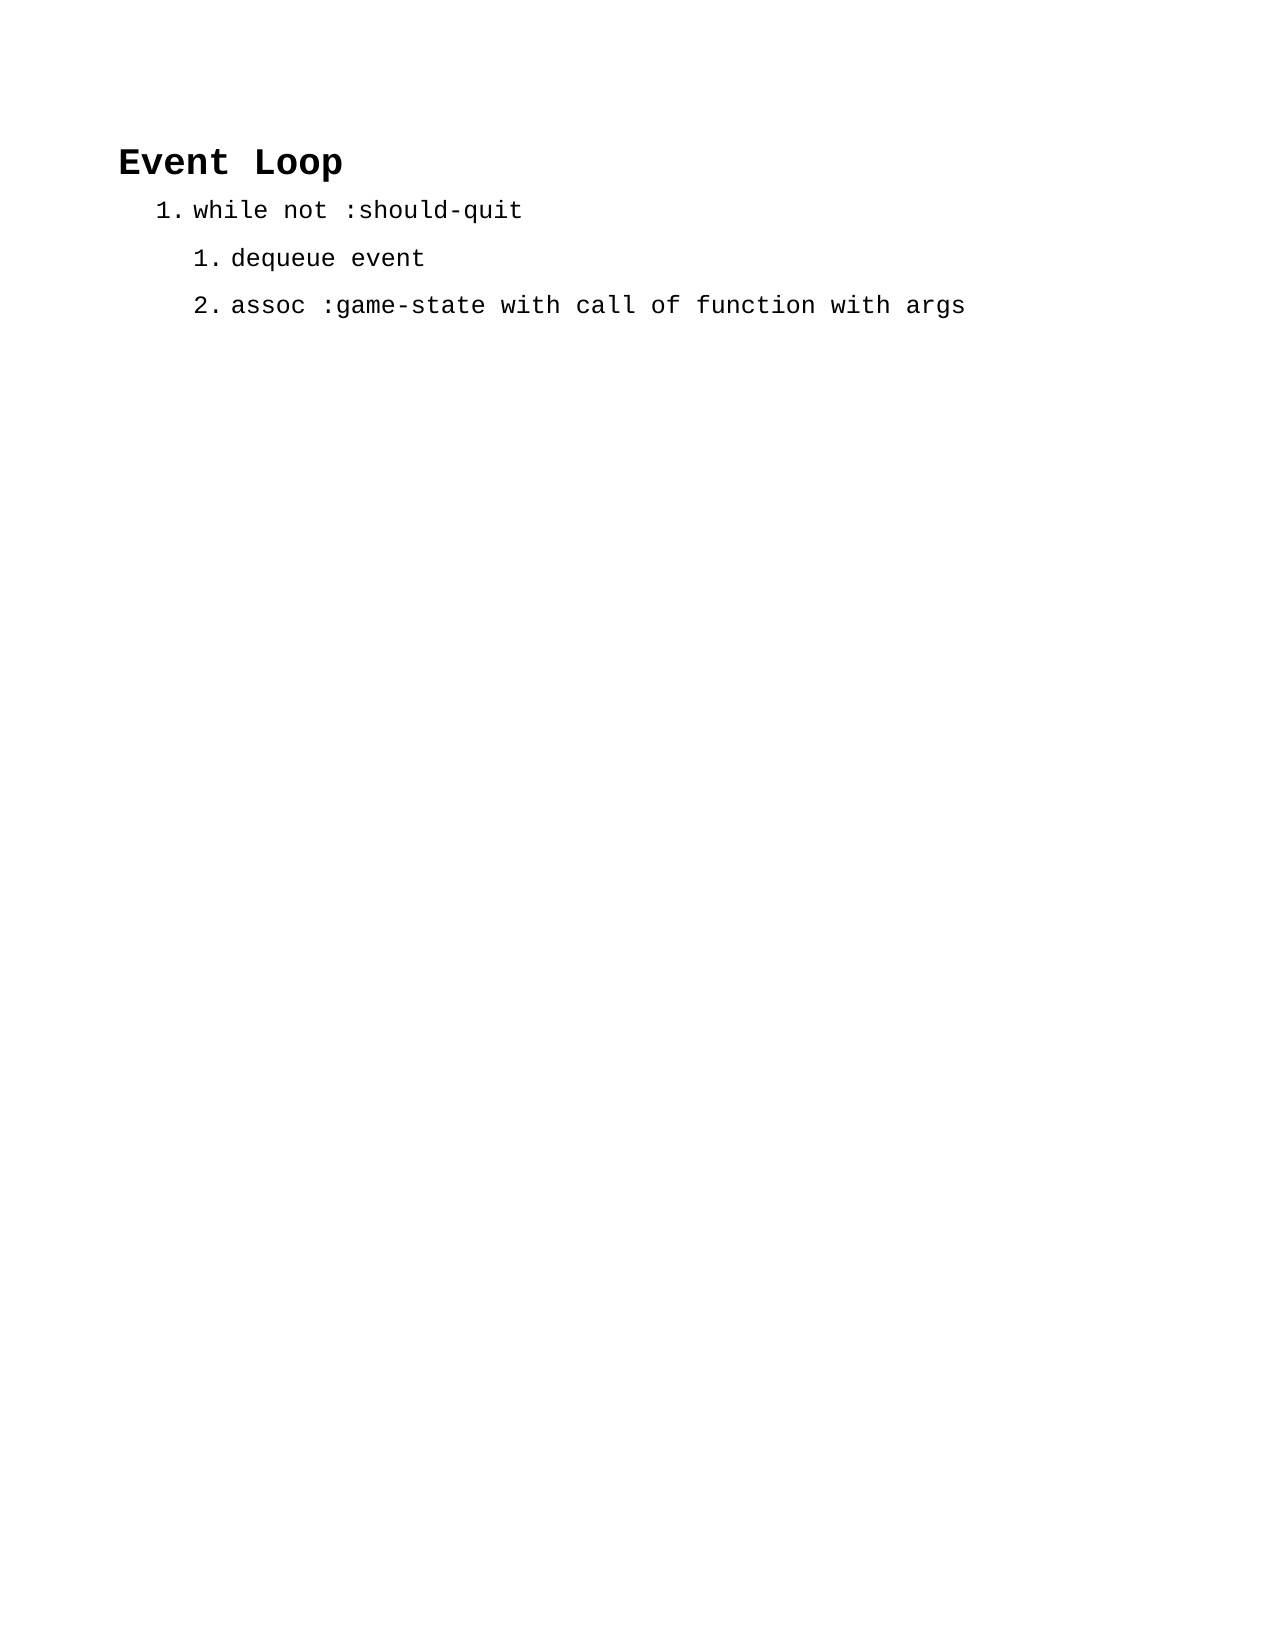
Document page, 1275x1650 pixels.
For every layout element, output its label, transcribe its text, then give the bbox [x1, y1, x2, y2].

list assoc :game-state with call of function with args [193, 292, 1157, 321]
subtitle Event Loop [118, 143, 1157, 186]
list dequeue event [193, 245, 1157, 273]
list while not :should-quit [156, 198, 1157, 226]
